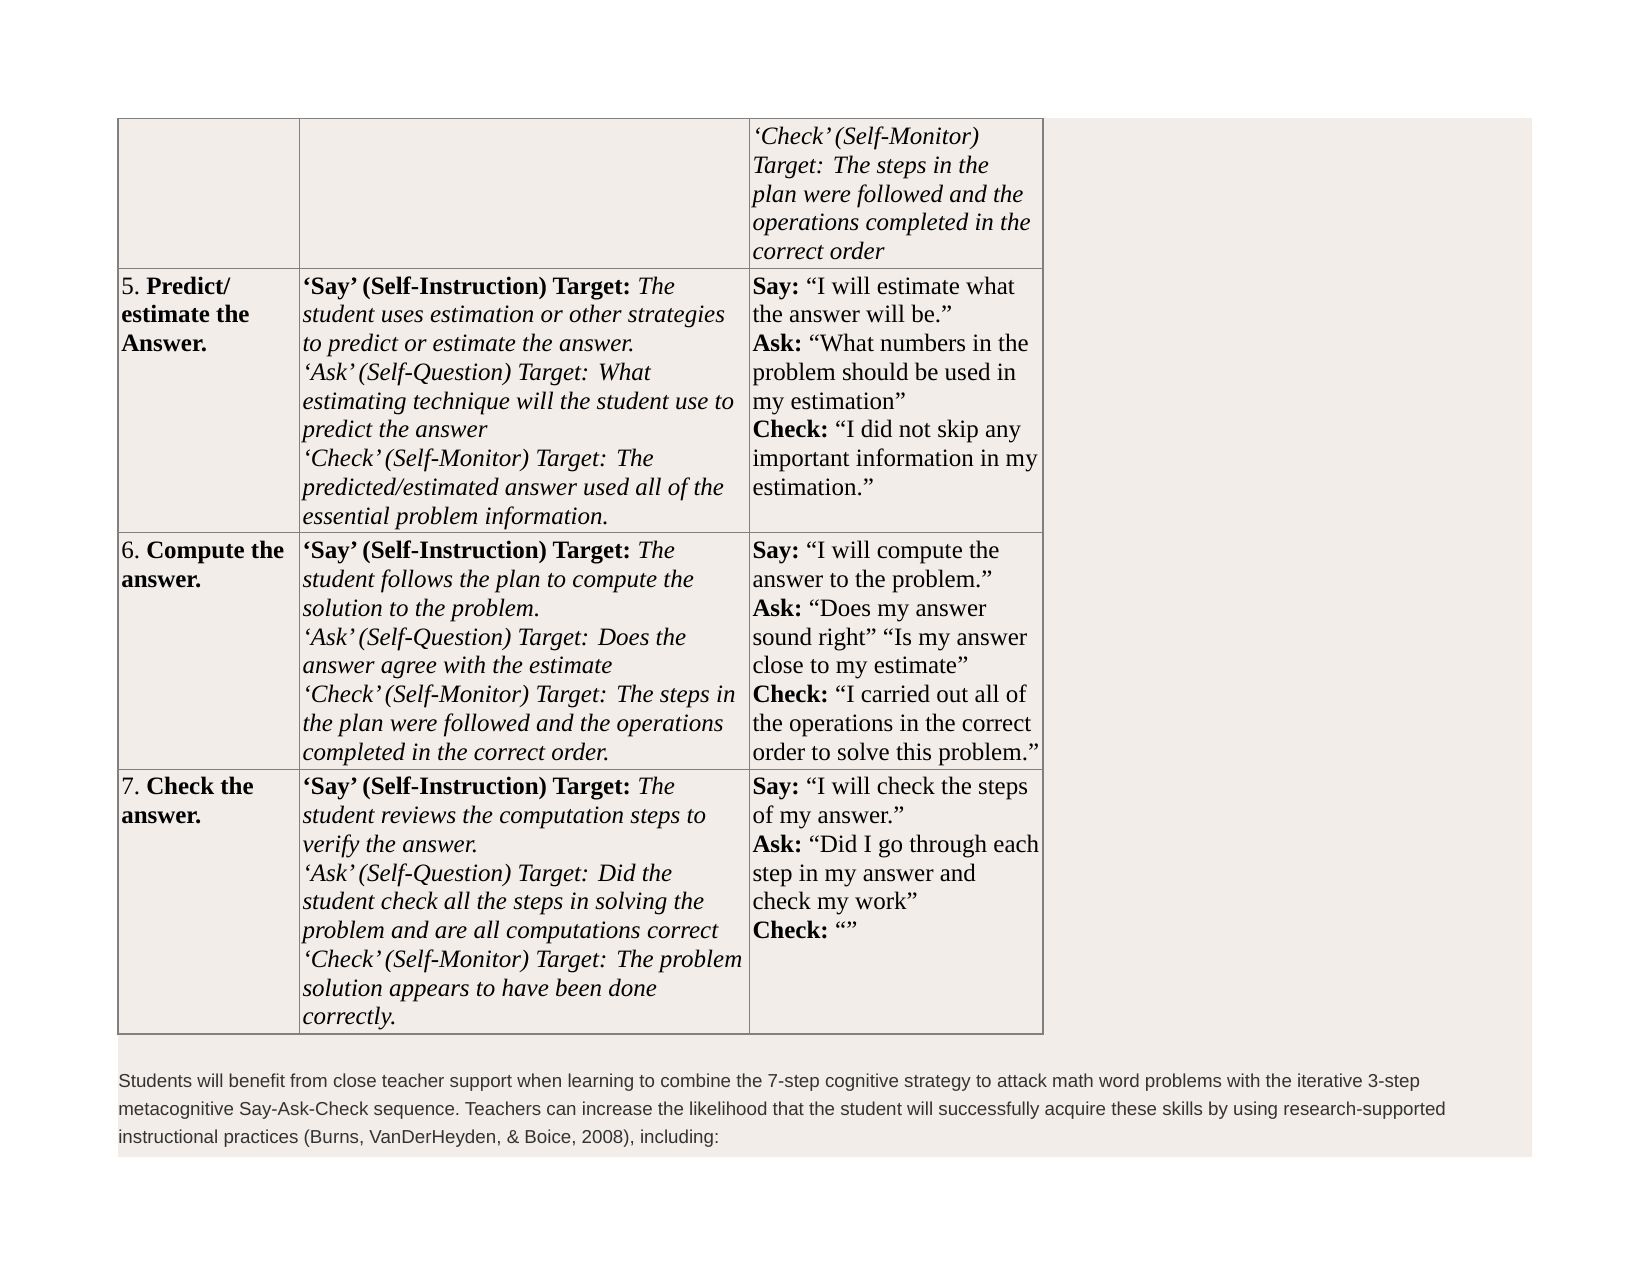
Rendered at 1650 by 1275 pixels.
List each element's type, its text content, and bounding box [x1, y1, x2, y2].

table_cell [300, 119, 749, 268]
table_cell 5. Predict/ estimate the Answer. [119, 269, 299, 532]
table_cell ‘Say’ (Self-Instruction) Target: The student uses estimation or other strategies to predict or estimate the answer. ‘Ask’ (Self-Question) Target: What estimating technique will the student use to predict the answer‌ ‘Check’ (Self-Monitor) Target: The predicted/estimated answer used all of the essential problem information. [300, 269, 749, 532]
table_cell 7. Check the answer. [119, 770, 299, 1033]
table_cell Say: “I will compute the answer to the problem.” Ask: “Does my answer sound right‌” “Is my answer close to my estimate‌” Check: “I carried out all of the operations in the correct order to solve this problem.” [750, 533, 1042, 768]
table_cell [119, 119, 299, 268]
table_cell Say: “I will estimate what the answer will be.” Ask: “What numbers in the problem should be used in my estimation‌” Check: “I did not skip any important information in my estimation.” [750, 269, 1042, 532]
text Students will benefit from close teacher support when learning to combine the 7-step cognitive strategy to attack math word problems with the iterative 3-step metacognitive Say-Ask-Check sequence. Teachers can increase the likelihood that the student will successfully acquire these skills by using research-supported instructional practices (Burns, VanDerHeyden, & Boice, 2008), including: [118, 1063, 1532, 1148]
table_cell 6. Compute the answer. [119, 533, 299, 768]
table_cell ‘Check’ (Self-Monitor) Target: The steps in the plan were followed and the operations completed in the correct order [750, 119, 1042, 268]
table_cell ‘Say’ (Self-Instruction) Target: The student follows the plan to compute the solution to the problem. ‘Ask’ (Self-Question) Target: Does the answer agree with the estimate‌ ‘Check’ (Self-Monitor) Target: The steps in the plan were followed and the operations completed in the correct order. [300, 533, 749, 768]
table_cell ‘Say’ (Self-Instruction) Target: The student reviews the computation steps to verify the answer. ‘Ask’ (Self-Question) Target: Did the student check all the steps in solving the problem and are all computations correct‌ ‘Check’ (Self-Monitor) Target: The problem solution appears to have been done correctly. [300, 770, 749, 1033]
table_cell Say: “I will check the steps of my answer.” Ask: “Did I go through each step in my answer and check my work‌” Check: “” [750, 770, 1042, 1033]
